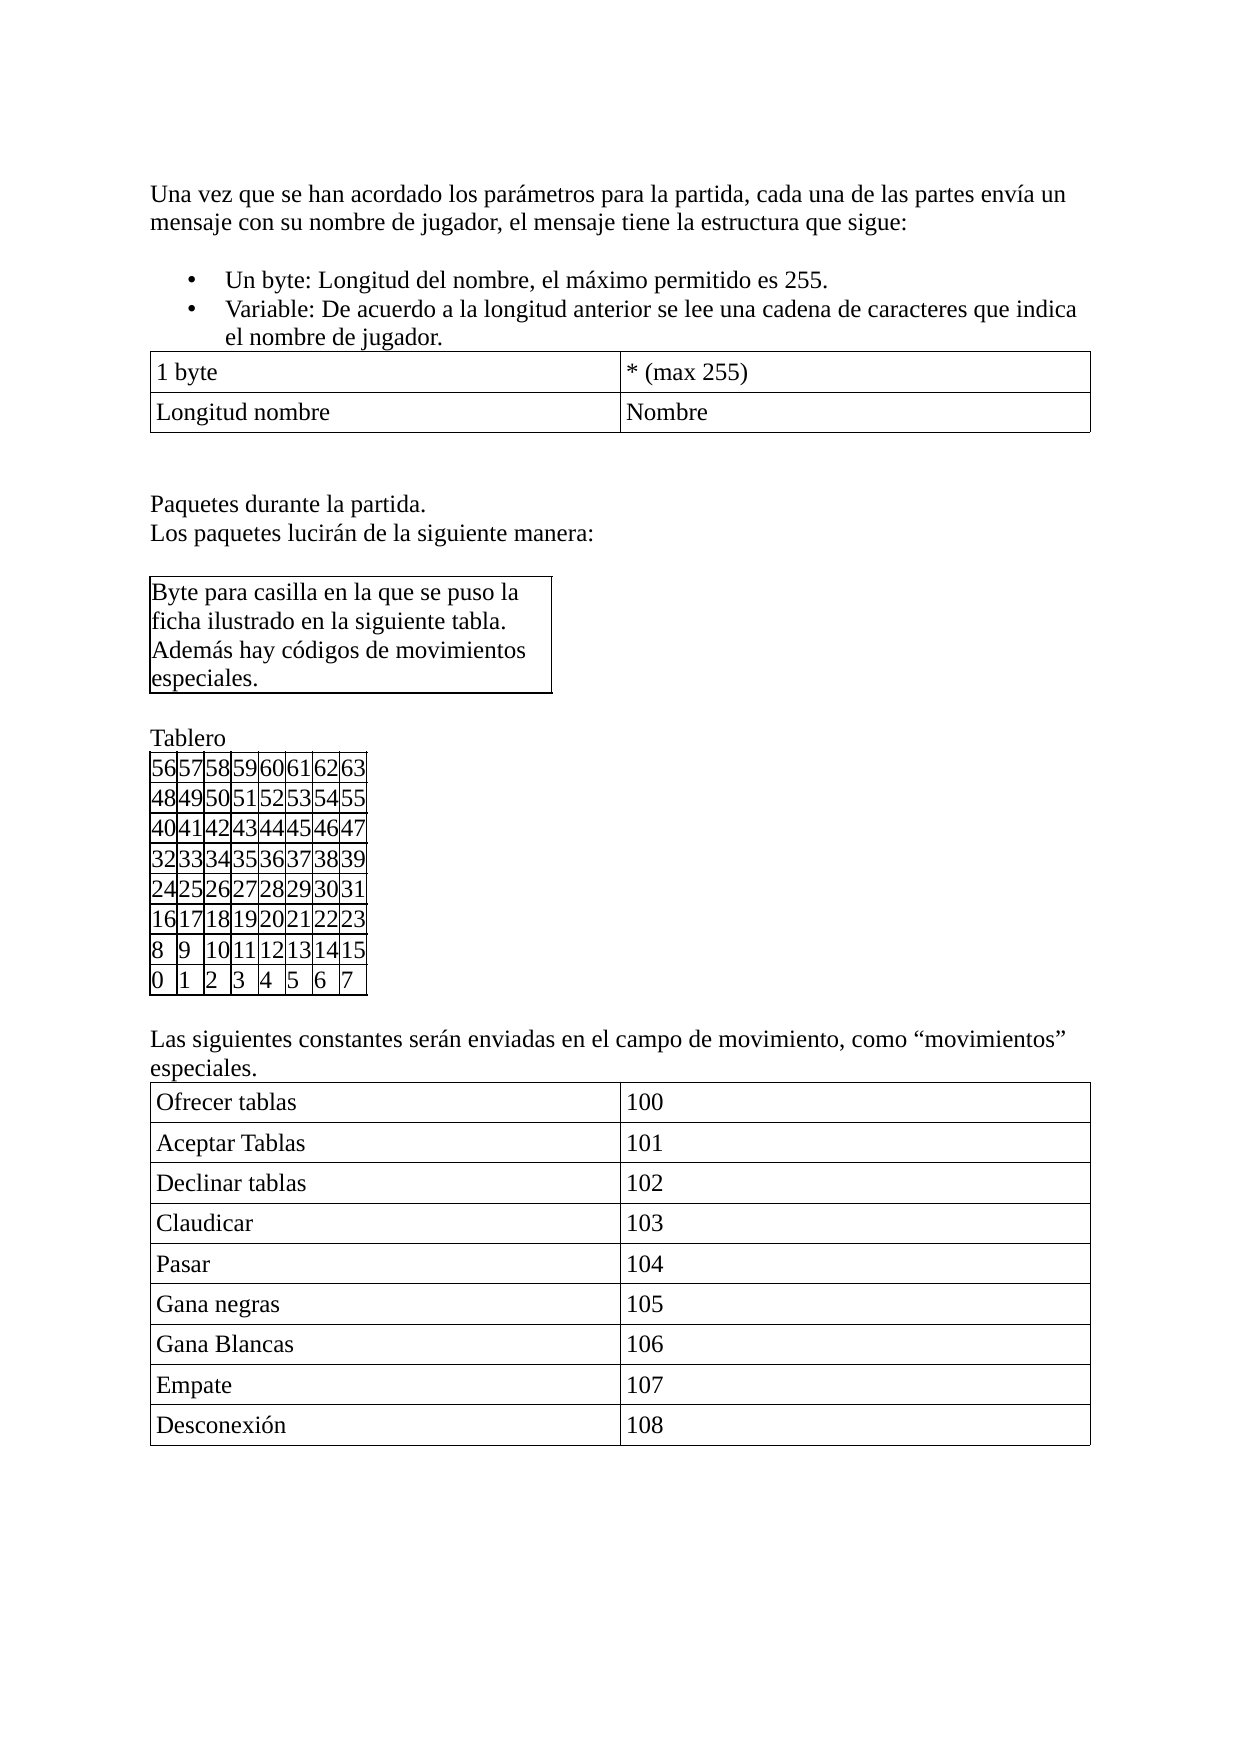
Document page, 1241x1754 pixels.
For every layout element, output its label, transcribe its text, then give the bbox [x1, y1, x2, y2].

table_cell 108 [621, 1405, 1090, 1444]
text Paquetes durante la partida. [150, 489, 1090, 518]
table_cell Aceptar Tablas [151, 1123, 620, 1162]
table_cell 39 [340, 844, 366, 873]
table_cell 13 [286, 935, 312, 963]
table_header 57 [178, 753, 203, 782]
table_cell 40 [151, 814, 176, 842]
table_cell 0 [151, 965, 176, 994]
table_cell 43 [232, 814, 258, 842]
table_header 62 [313, 753, 339, 782]
table_cell 23 [340, 905, 366, 933]
table_cell 17 [178, 905, 203, 933]
text Las siguientes constantes serán enviadas en el campo de movimiento, como “movimientos” especiales. [150, 1024, 1090, 1082]
table_cell 46 [313, 814, 339, 842]
table_cell 1 [178, 965, 203, 994]
table_cell 12 [259, 935, 285, 963]
table_header * (max 255) [621, 352, 1090, 392]
table_cell 18 [205, 905, 230, 933]
table_cell Gana negras [151, 1284, 620, 1323]
table_cell 48 [151, 783, 176, 812]
text Los paquetes lucirán de la siguiente manera: [150, 518, 1090, 547]
table_cell Declinar tablas [151, 1163, 620, 1203]
table_cell Longitud nombre [151, 393, 620, 432]
table_cell 26 [205, 874, 230, 903]
table_cell 19 [232, 905, 258, 933]
table_header 100 [621, 1083, 1090, 1122]
table_cell 52 [259, 783, 285, 812]
table_cell 37 [286, 844, 312, 873]
table_cell 5 [286, 965, 312, 994]
table_cell 32 [151, 844, 176, 873]
table_cell 27 [232, 874, 258, 903]
table_cell 42 [205, 814, 230, 842]
table_cell 22 [313, 905, 339, 933]
table_cell Gana Blancas [151, 1325, 620, 1364]
table_cell 55 [340, 783, 366, 812]
table_cell 35 [232, 844, 258, 873]
list Variable: De acuerdo a la longitud anterior se lee una cadena de caracteres que indica el nombre de jugador. [187, 294, 1090, 351]
table_header 61 [286, 753, 312, 782]
table_cell 53 [286, 783, 312, 812]
table_header Byte para casilla en la que se puso la ficha ilustrado en la siguiente tabla. Además hay códigos de movimientos especiales. [151, 577, 551, 692]
table_cell 106 [621, 1325, 1090, 1364]
table_cell 44 [259, 814, 285, 842]
table_cell 34 [205, 844, 230, 873]
table_cell 15 [340, 935, 366, 963]
table_header Ofrecer tablas [151, 1083, 620, 1122]
table_header 59 [232, 753, 258, 782]
table_cell 33 [178, 844, 203, 873]
table_cell 105 [621, 1284, 1090, 1323]
table_cell 104 [621, 1244, 1090, 1283]
table_cell 7 [340, 965, 366, 994]
table_cell 103 [621, 1204, 1090, 1243]
table_cell 102 [621, 1163, 1090, 1203]
table_header 1 byte [151, 352, 620, 392]
table_cell 4 [259, 965, 285, 994]
table_cell 21 [286, 905, 312, 933]
table_cell 38 [313, 844, 339, 873]
table_cell 41 [178, 814, 203, 842]
table_cell 6 [313, 965, 339, 994]
table_cell 9 [178, 935, 203, 963]
table_cell 16 [151, 905, 176, 933]
table_cell 49 [178, 783, 203, 812]
table_cell 51 [232, 783, 258, 812]
table_cell 31 [340, 874, 366, 903]
table_header 63 [340, 753, 366, 782]
table_cell 3 [232, 965, 258, 994]
table_cell 25 [178, 874, 203, 903]
table_cell 45 [286, 814, 312, 842]
table_cell 10 [205, 935, 230, 963]
table_cell Desconexión [151, 1405, 620, 1444]
table_cell 14 [313, 935, 339, 963]
table_cell Empate [151, 1365, 620, 1404]
table_cell 36 [259, 844, 285, 873]
table_cell Nombre [621, 393, 1090, 432]
table_cell 101 [621, 1123, 1090, 1162]
list Un byte: Longitud del nombre, el máximo permitido es 255. [187, 265, 1090, 294]
table_cell 2 [205, 965, 230, 994]
table_header 56 [151, 753, 176, 782]
table_cell 28 [259, 874, 285, 903]
text Una vez que se han acordado los parámetros para la partida, cada una de las partes envía un mensaje con su nombre de jugador, el mensaje tiene la estructura que sigue: [150, 179, 1090, 236]
table_cell 50 [205, 783, 230, 812]
table_cell 8 [151, 935, 176, 963]
table_cell 47 [340, 814, 366, 842]
table_header 58 [205, 753, 230, 782]
table_cell 24 [151, 874, 176, 903]
table_cell Pasar [151, 1244, 620, 1283]
table_cell 107 [621, 1365, 1090, 1404]
table_cell 11 [232, 935, 258, 963]
table_cell 30 [313, 874, 339, 903]
text Tablero [150, 723, 1090, 751]
table_cell Claudicar [151, 1204, 620, 1243]
table_header 60 [259, 753, 285, 782]
table_cell 54 [313, 783, 339, 812]
table_cell 20 [259, 905, 285, 933]
table_cell 29 [286, 874, 312, 903]
